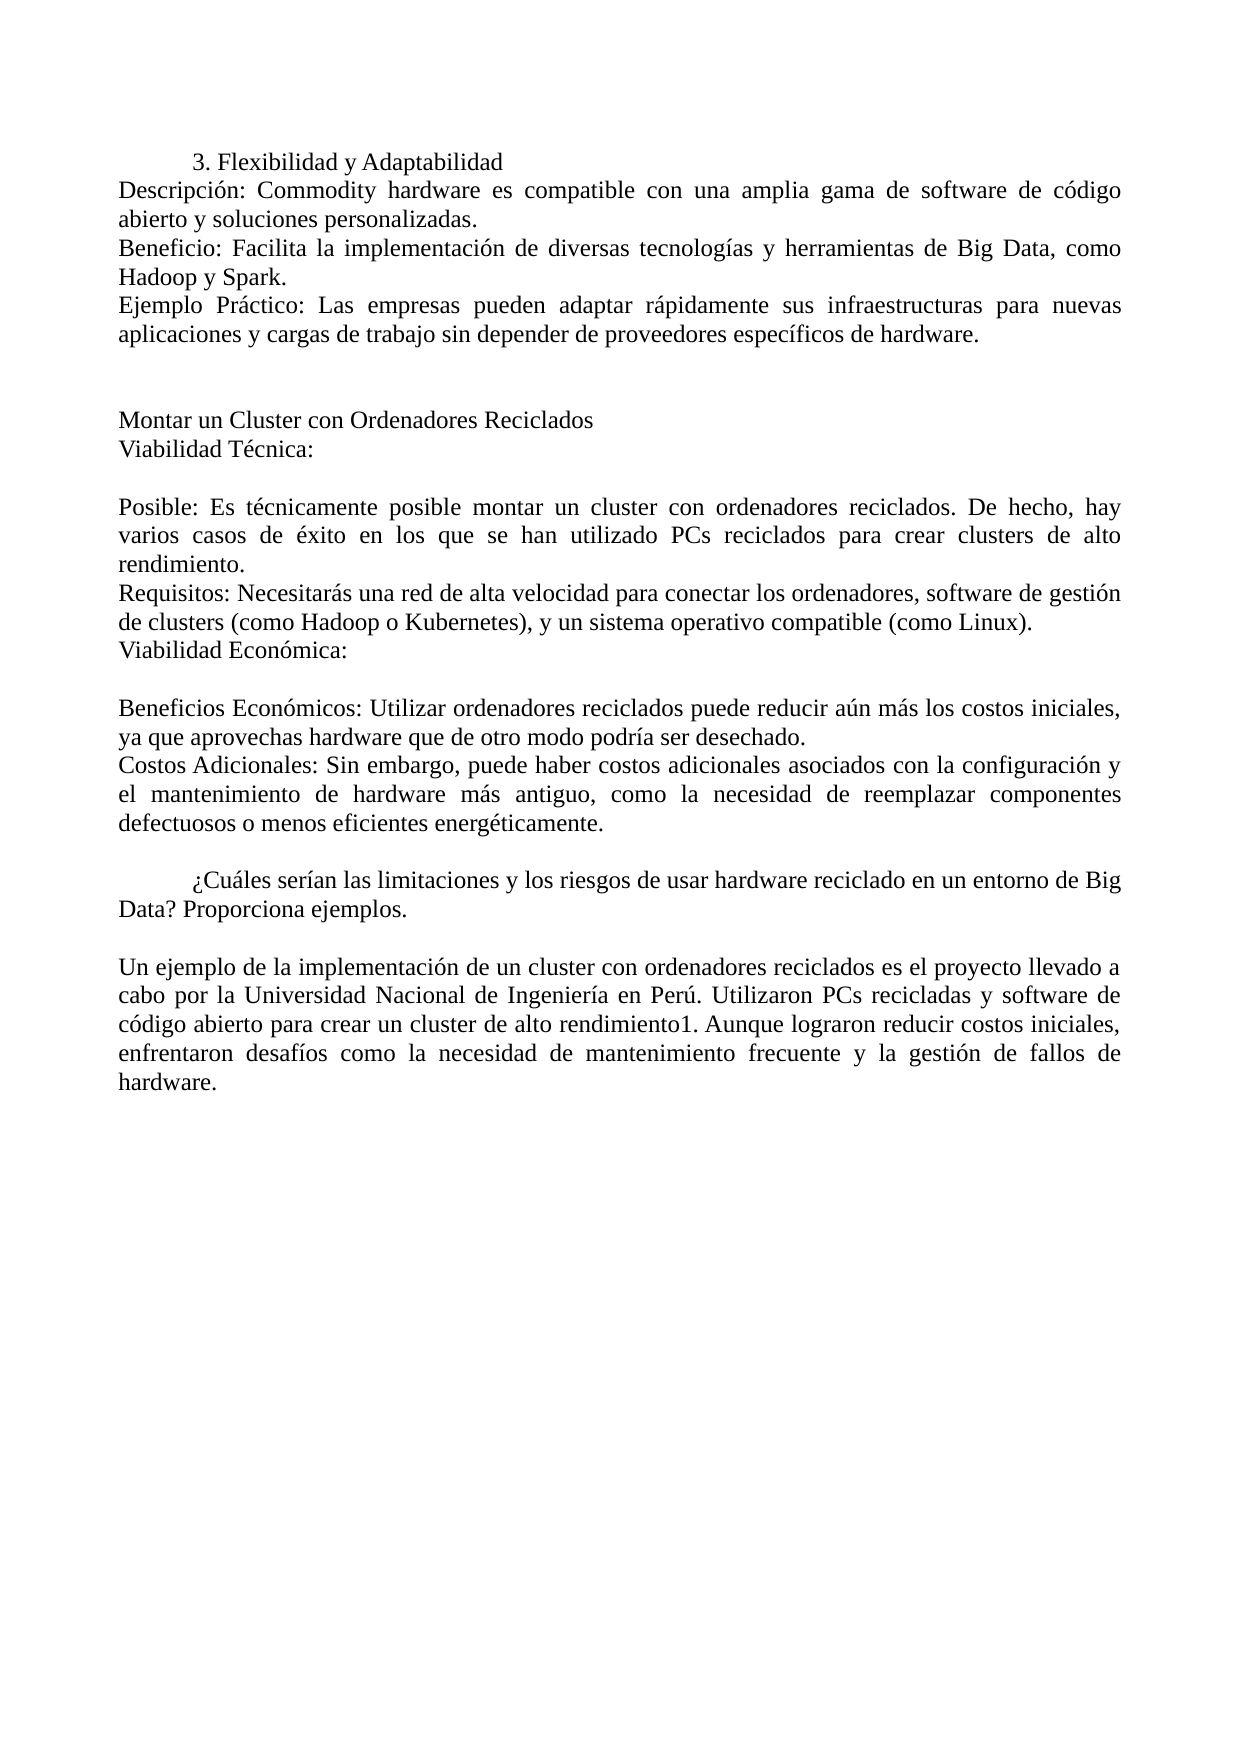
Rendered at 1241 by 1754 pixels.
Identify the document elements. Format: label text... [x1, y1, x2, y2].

text Viabilidad Técnica: [118, 434, 1122, 463]
text Posible: Es técnicamente posible montar un cluster con ordenadores reciclados. De hecho, hay varios casos de éxito en los que se han utilizado PCs reciclados para crear clusters de alto rendimiento. [118, 492, 1122, 578]
text Viabilidad Económica: [118, 636, 1122, 664]
text Montar un Cluster con Ordenadores Reciclados [118, 406, 1122, 434]
text Ejemplo Práctico: Las empresas pueden adaptar rápidamente sus infraestructuras para nuevas aplicaciones y cargas de trabajo sin depender de proveedores específicos de hardware. [118, 291, 1122, 348]
text Un ejemplo de la implementación de un cluster con ordenadores reciclados es el proyecto llevado a cabo por la Universidad Nacional de Ingeniería en Perú. Utilizaron PCs recicladas y software de código abierto para crear un cluster de alto rendimiento1. Aunque lograron reducir costos iniciales, enfrentaron desafíos como la necesidad de mantenimiento frecuente y la gestión de fallos de hardware. [118, 952, 1122, 1096]
text Costos Adicionales: Sin embargo, puede haber costos adicionales asociados con la configuración y el mantenimiento de hardware más antiguo, como la necesidad de reemplazar componentes defectuosos o menos eficientes energéticamente. [118, 751, 1122, 837]
text Descripción: Commodity hardware es compatible con una amplia gama de software de código abierto y soluciones personalizadas. [118, 176, 1122, 233]
text Requisitos: Necesitarás una red de alta velocidad para conectar los ordenadores, software de gestión de clusters (como Hadoop o Kubernetes), y un sistema operativo compatible (como Linux). [118, 578, 1122, 636]
text Beneficios Económicos: Utilizar ordenadores reciclados puede reducir aún más los costos iniciales, ya que aprovechas hardware que de otro modo podría ser desechado. [118, 693, 1122, 751]
text Beneficio: Facilita la implementación de diversas tecnologías y herramientas de Big Data, como Hadoop y Spark. [118, 233, 1122, 291]
text 3. Flexibilidad y Adaptabilidad [118, 147, 1122, 176]
text ¿Cuáles serían las limitaciones y los riesgos de usar hardware reciclado en un entorno de Big Data? Proporciona ejemplos. [118, 866, 1122, 923]
